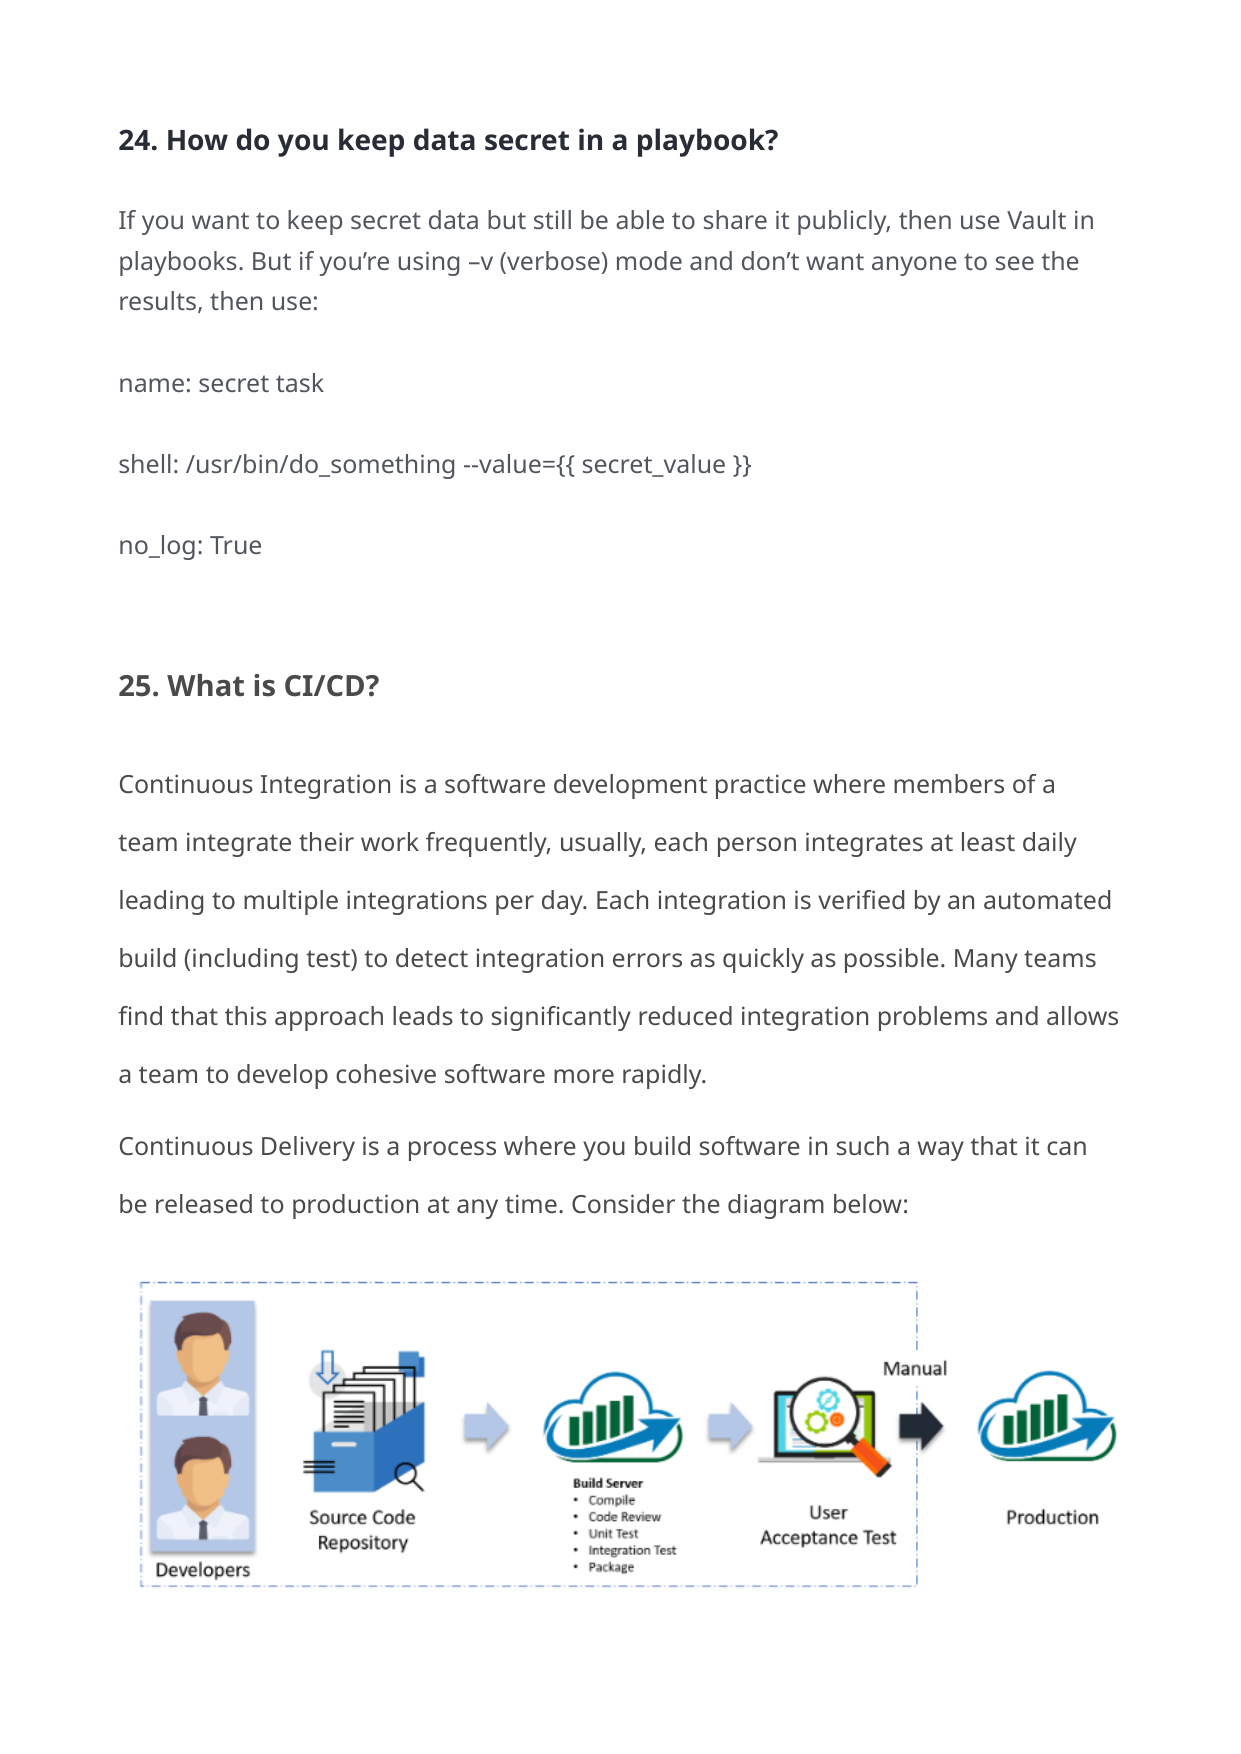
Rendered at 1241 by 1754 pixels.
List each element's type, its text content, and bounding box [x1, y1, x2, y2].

text shell: /usr/bin/do_something --value={{ secret_value }} [118, 440, 1122, 481]
text no_log: True [118, 521, 1122, 562]
text Continuous Integration is a software development practice where members of a team integrate their work frequently, usually, each person integrates at least daily leading to multiple integrations per day. Each integration is verified by an automated build (including test) to detect integration errors as quickly as possible. Many teams find that this approach leads to significantly reduced integration problems and allows a team to develop cohesive software more rapidly. [118, 767, 1122, 1090]
subtitle 25. What is CI/CD? [118, 665, 1122, 705]
subtitle 24. How do you keep data secret in a playbook? [118, 118, 1122, 159]
text If you want to keep secret data but still be able to share it publicly, then use Vault in playbooks. But if you’re using –v (verbose) mode and don’t want anyone to see the results, then use: [118, 196, 1122, 318]
text name: secret task [118, 359, 1122, 399]
picture [118, 1258, 1123, 1611]
text Continuous Delivery is a process where you build software in such a way that it can be released to production at any time. Consider the diagram below: [118, 1129, 1122, 1221]
